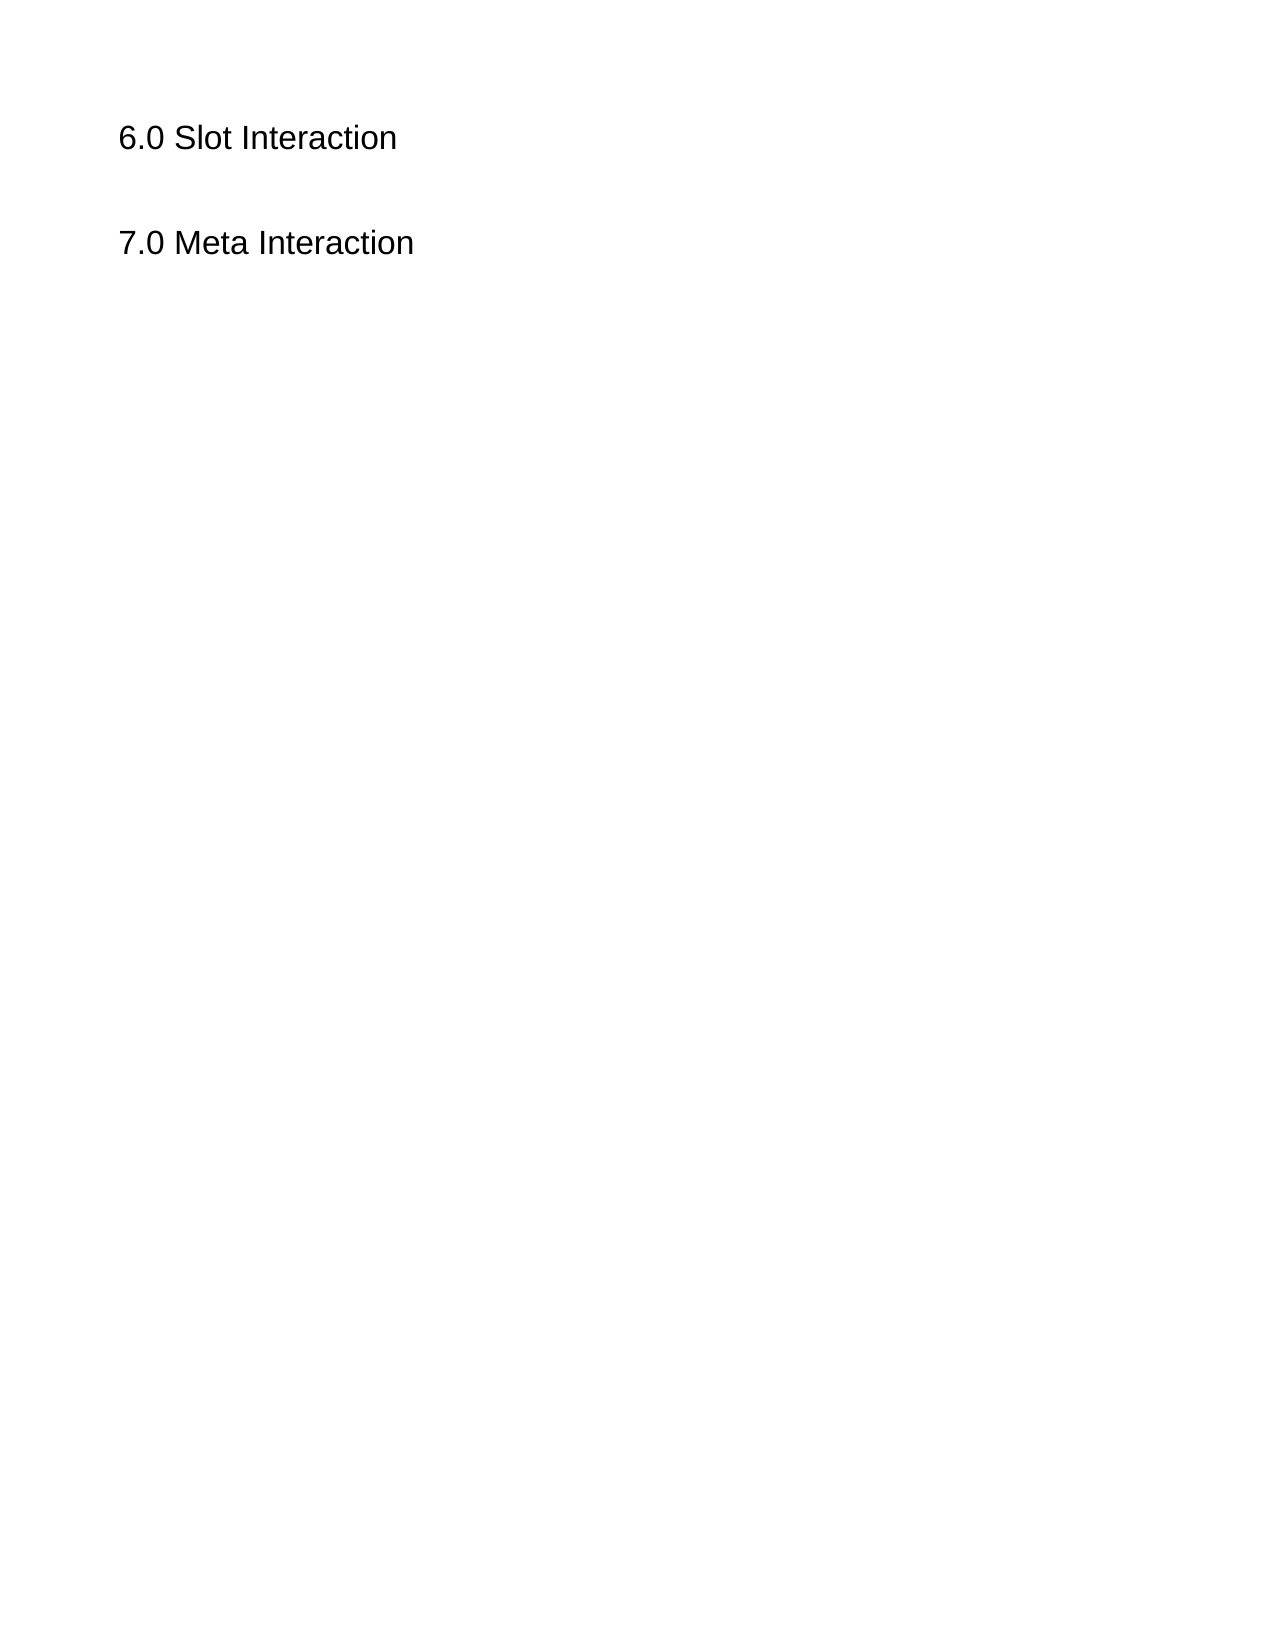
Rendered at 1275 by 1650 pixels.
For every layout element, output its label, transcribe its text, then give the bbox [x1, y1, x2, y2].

subtitle 7.0 Meta Interaction [118, 223, 1157, 262]
subtitle 6.0 Slot Interaction [118, 118, 1157, 157]
